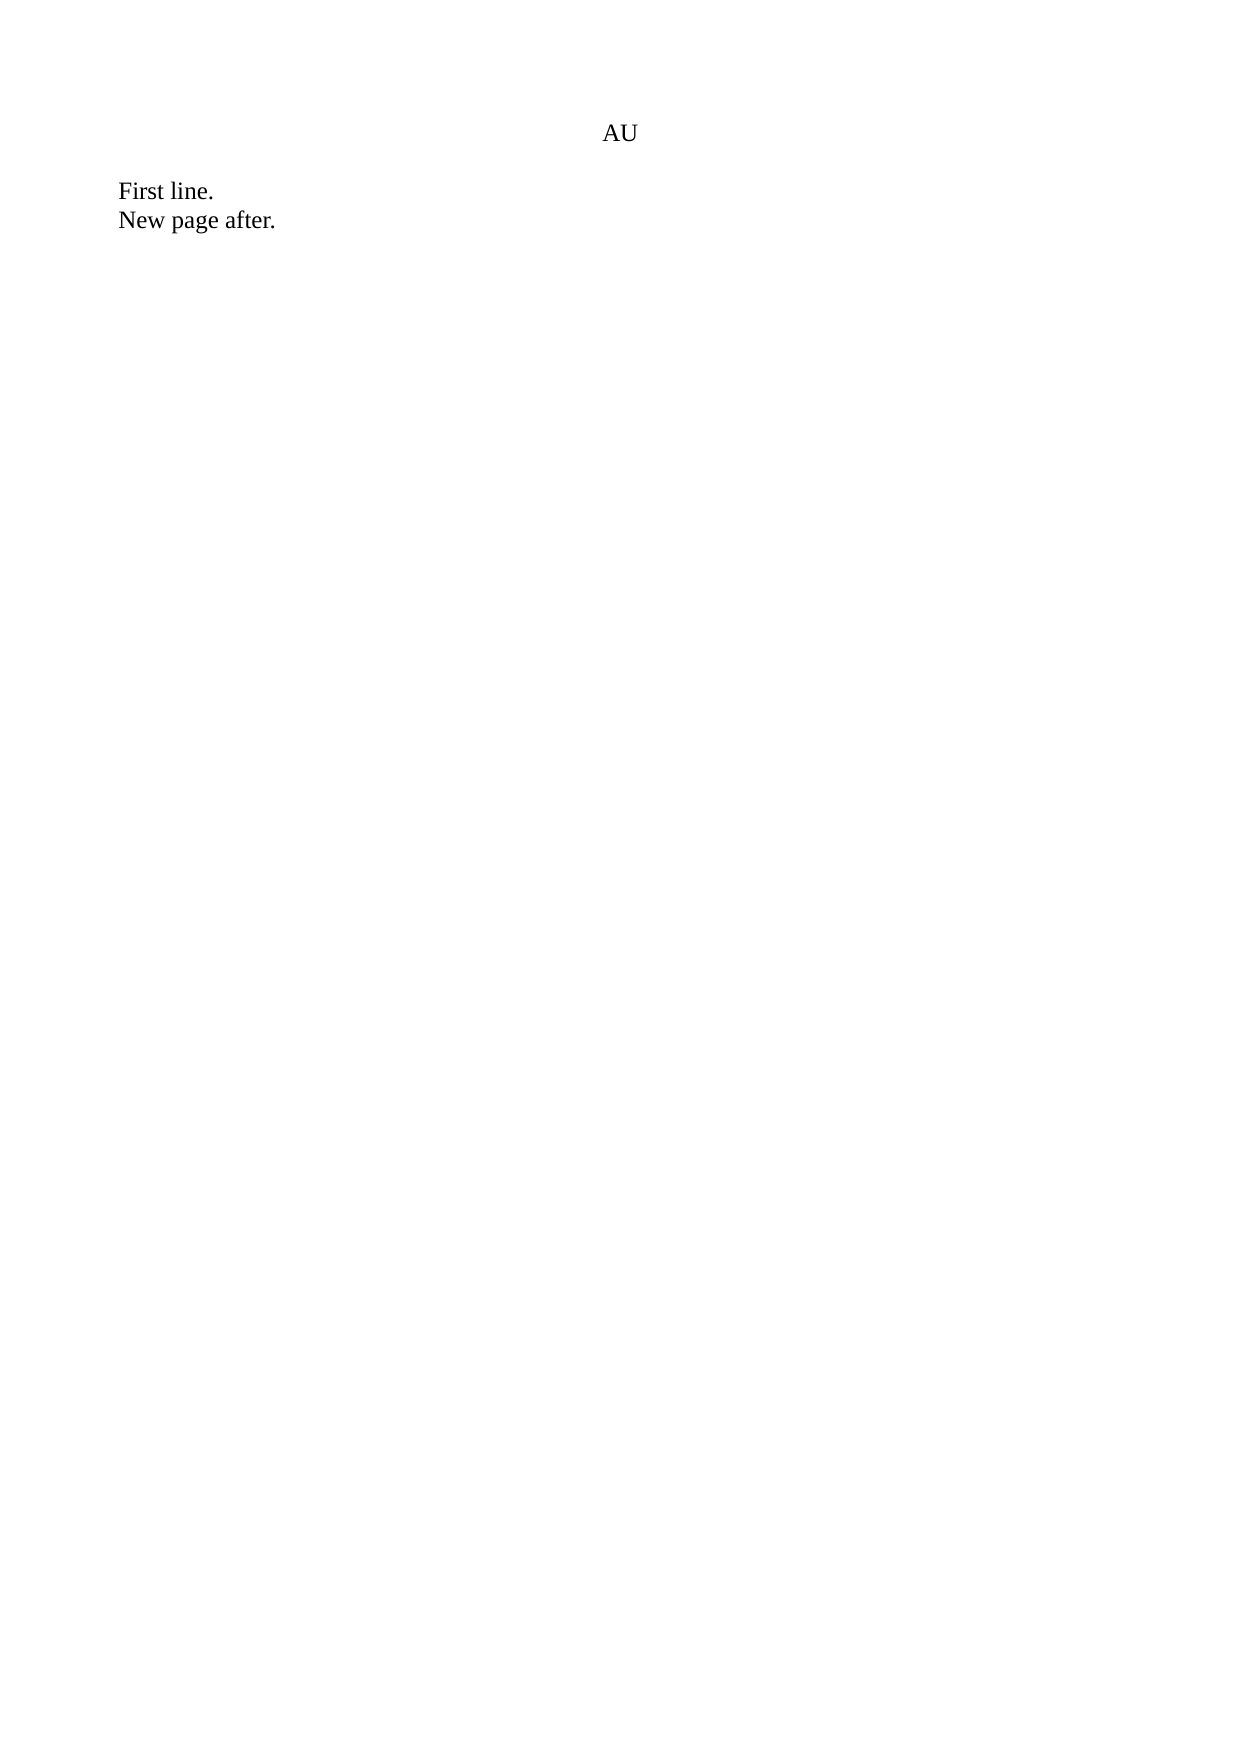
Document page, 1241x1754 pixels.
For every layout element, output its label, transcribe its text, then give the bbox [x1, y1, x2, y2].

text New page after. [118, 205, 1122, 234]
text First line. [118, 176, 1122, 205]
